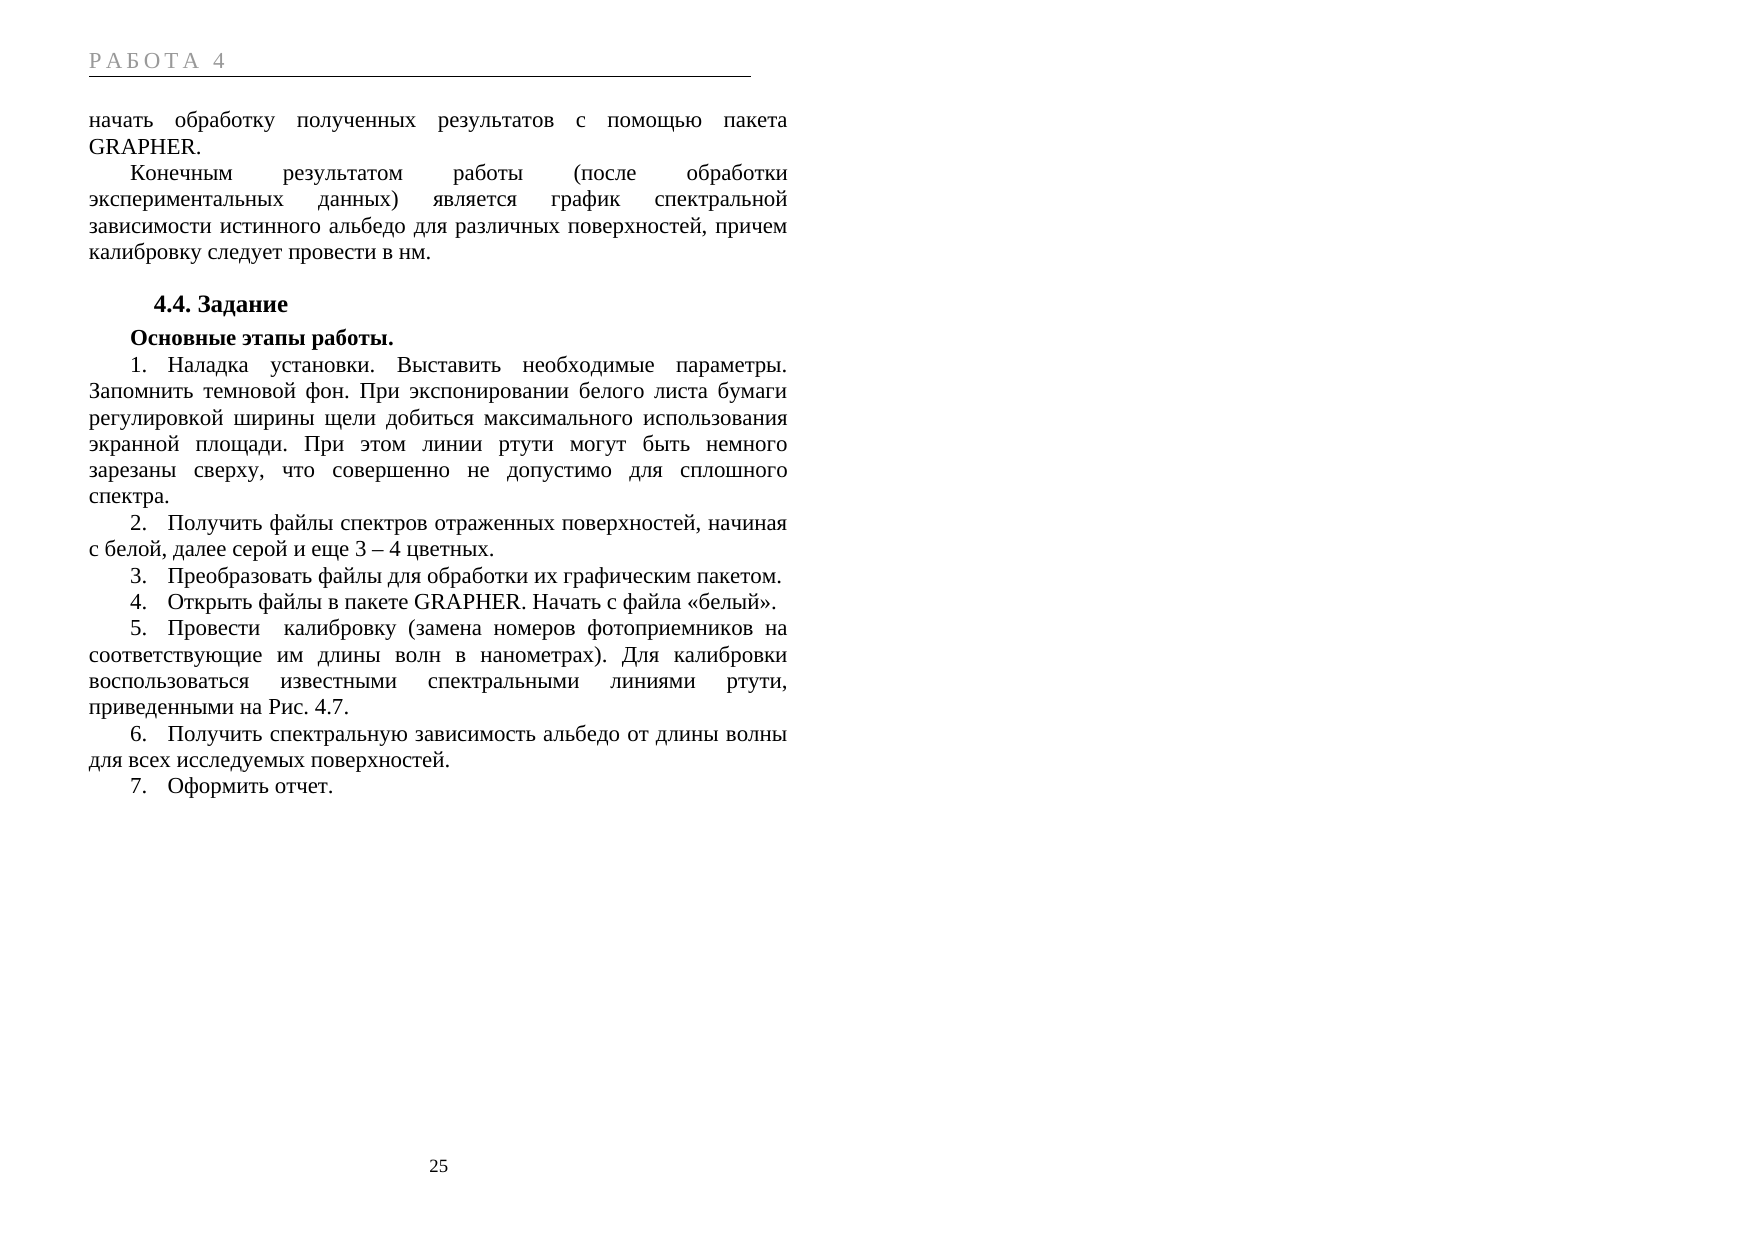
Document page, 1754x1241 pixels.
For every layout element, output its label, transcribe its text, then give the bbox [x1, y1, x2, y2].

text начать обработку полученных результатов с помощью пакета GRAPHER. [89, 106, 788, 159]
subtitle Задание [100, 289, 788, 318]
list Получить спектральную зависимость альбедо от длины волны для всех исследуемых поверхностей. [89, 720, 788, 772]
list Наладка установки. Выставить необходимые параметры. Запомнить темновой фон. При экспонировании белого листа бумаги регулировкой ширины щели добиться максимального использования экранной площади. При этом линии ртути могут быть немного зарезаны сверху, что совершенно не допустимо для сплошного спектра. [89, 351, 788, 509]
list Открыть файлы в пакете GRAPHER. Начать с файла «белый». [89, 588, 788, 614]
list Оформить отчет. [89, 772, 788, 799]
list Преобразовать файлы для обработки их графическим пакетом. [89, 562, 788, 588]
text Основные этапы работы. [89, 324, 788, 351]
text Конечным результатом работы (после обработки экспериментальных данных) является график спектральной зависимости истинного альбедо для различных поверхностей, причем калибровку следует провести в нм. [89, 159, 788, 264]
list Провести калибровку (замена номеров фотоприемников на соответствующие им длины волн в нанометрах). Для калибровки воспользоваться известными спектральными линиями ртути, приведенными на Рис. 4 .7. [89, 614, 788, 720]
list Получить файлы спектров отраженных поверхностей, начиная с белой, далее серой и еще 3 – 4 цветных. [89, 509, 788, 562]
